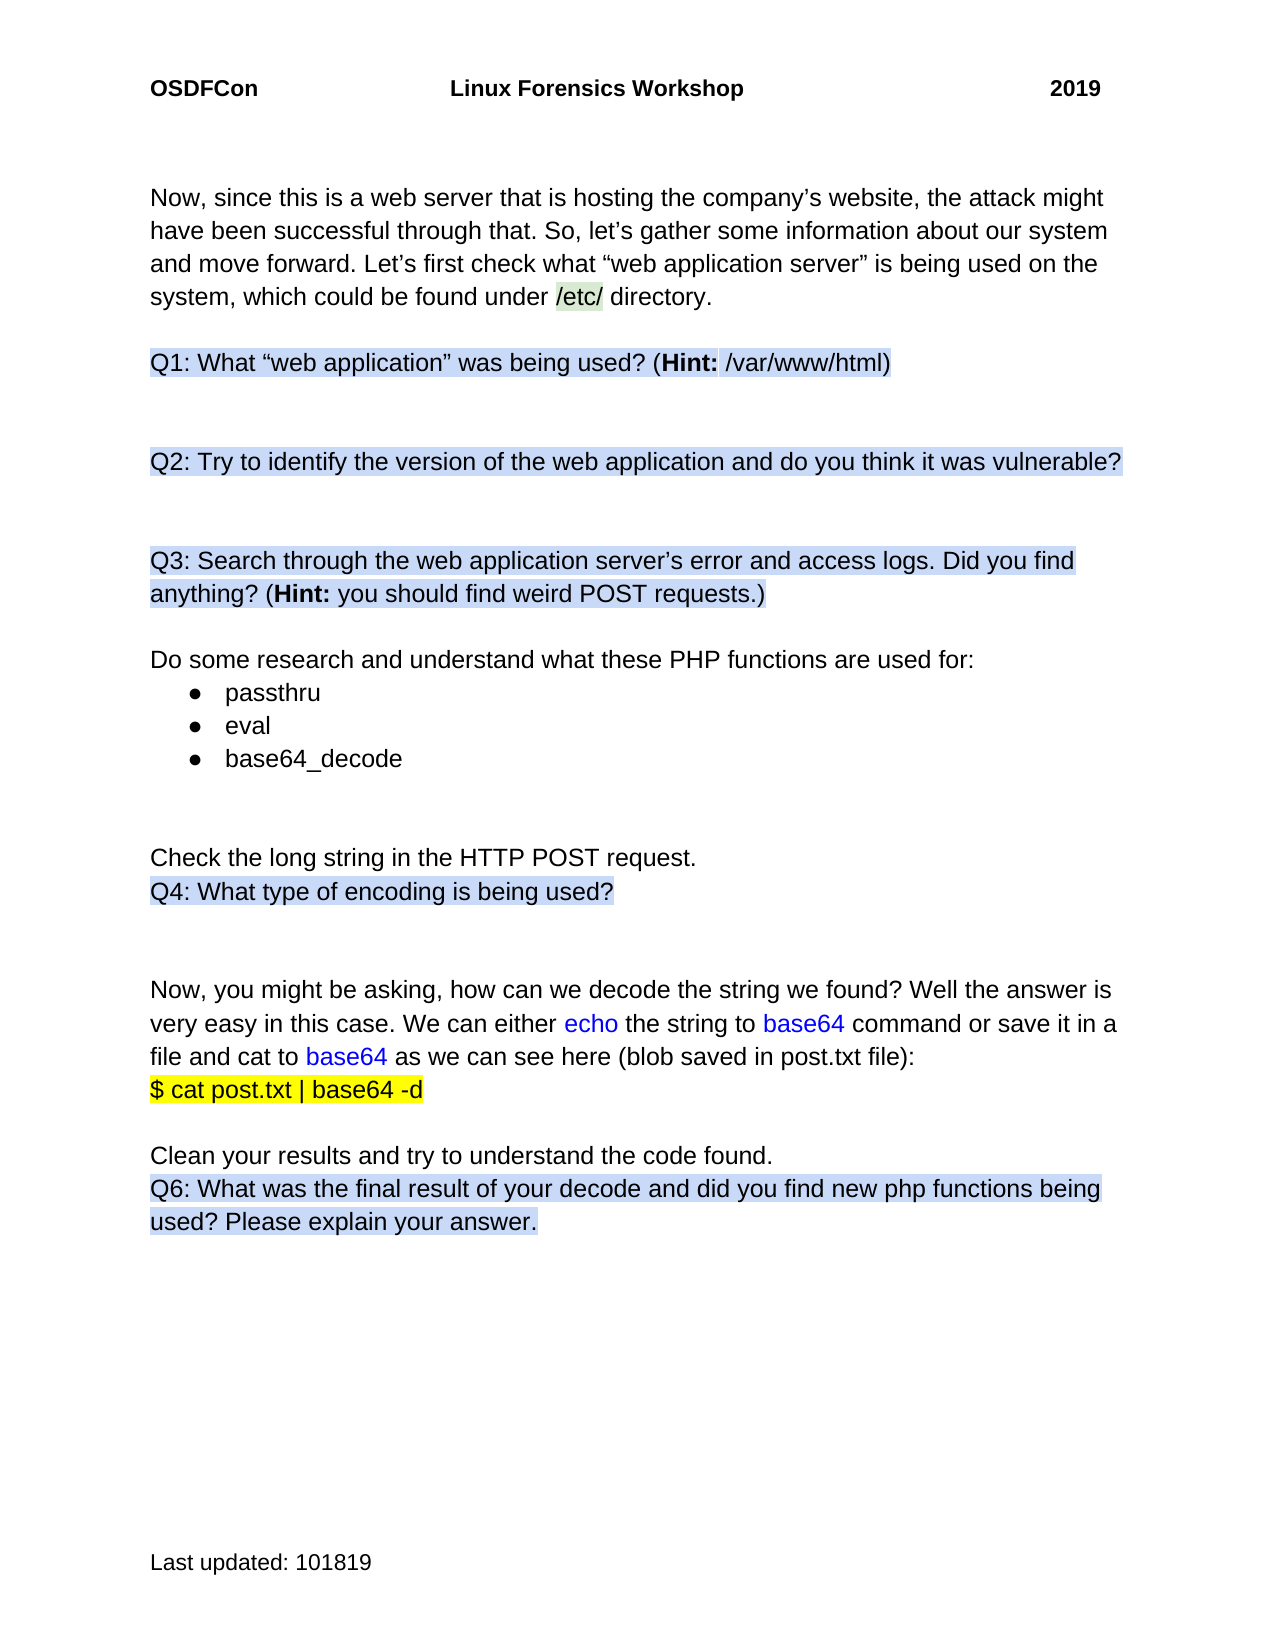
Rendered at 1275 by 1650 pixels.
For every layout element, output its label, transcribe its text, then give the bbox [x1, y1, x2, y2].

text Q3: Search through the web application server’s error and access logs. Did you find anything? (Hint: you should find weird POST requests.) [150, 546, 1125, 608]
text Now, you might be asking, how can we decode the string we found? Well the answer is very easy in this case. We can either echo the string to base64 command or save it in a file and cat to base64 as we can see here (blob saved in post.txt file): [150, 976, 1125, 1070]
text Q2: Try to identify the version of the web application and do you think it was vulnerable? [150, 447, 1125, 476]
text Q4: What type of encoding is being used? [150, 876, 1125, 905]
list eval [187, 711, 1125, 740]
text Check the long string in the HTTP POST request. [150, 843, 1125, 872]
list base64_decode [187, 744, 1125, 773]
text Do some research and understand what these PHP functions are used for: [150, 645, 1125, 674]
list passthru [187, 678, 1125, 707]
text Q1: What “web application” was being used? (Hint: /var/www/html) [150, 348, 1125, 377]
text Now, since this is a web server that is hosting the company’s website, the attack might have been successful through that. So, let’s gather some information about our system and move forward. Let’s first check what “web application server” is being used on the system, which could be found under /etc/ directory. [150, 183, 1125, 311]
text $ cat post.txt | base64 -d [150, 1074, 1125, 1103]
text Q6: What was the final result of your decode and did you find new php functions being used? Please explain your answer. [150, 1174, 1125, 1235]
text Clean your results and try to understand the code found. [150, 1141, 1125, 1169]
